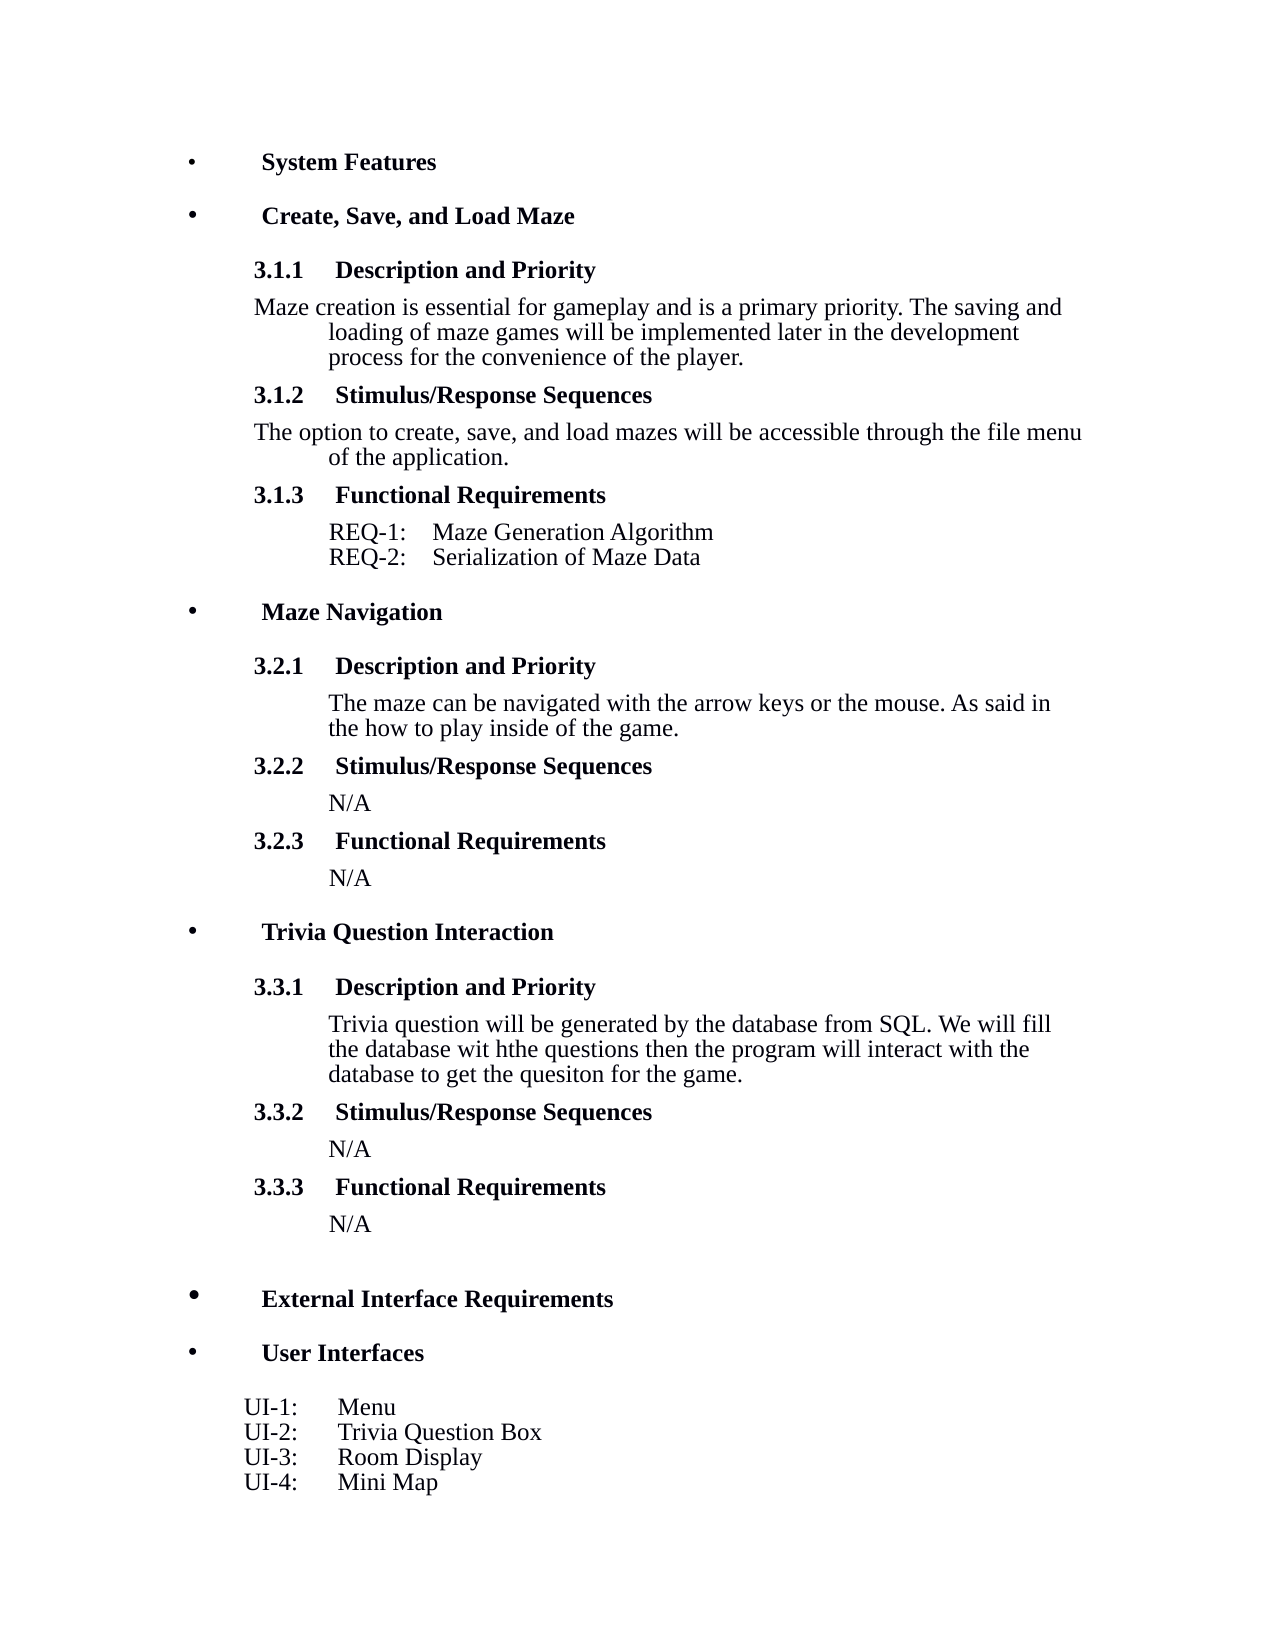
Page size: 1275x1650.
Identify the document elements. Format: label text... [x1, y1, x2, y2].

text N/A [253, 1137, 1087, 1162]
text 3.1.3 Functional Requirements [253, 483, 1087, 508]
text REQ-2: Serialization of Maze Data [328, 546, 1087, 571]
text 3.1.2 Stimulus/Response Sequences [253, 383, 1087, 408]
text REQ-1: Maze Generation Algorithm [328, 521, 1087, 546]
list Create, Save, and Load Maze [187, 204, 1087, 229]
text UI-4: Mini Map [244, 1471, 1087, 1496]
list User Interfaces [187, 1342, 1087, 1367]
text 3.3.2 Stimulus/Response Sequences [253, 1100, 1087, 1125]
text The option to create, save, and load mazes will be accessible through the file menu of the application. [253, 421, 1087, 471]
text N/A [253, 792, 1087, 817]
text 3.2.1 Description and Priority [253, 654, 1087, 679]
text UI-3: Room Display [244, 1446, 1087, 1471]
text 3.3.3 Functional Requirements [253, 1175, 1087, 1200]
text Maze creation is essential for gameplay and is a primary priority. The saving and loading of maze games will be implemented later in the development process for the convenience of the player. [253, 296, 1087, 371]
text The maze can be navigated with the arrow keys or the mouse. As said in the how to play inside of the game. [253, 692, 1087, 742]
list System Features [187, 150, 1087, 175]
text N/A [328, 1212, 1087, 1237]
text UI-2: Trivia Question Box [244, 1421, 1087, 1446]
text Trivia question will be generated by the database from SQL. We will fill the database wit hthe questions then the program will interact with the database to get the quesiton for the game. [253, 1012, 1087, 1087]
text 3.3.1 Description and Priority [253, 975, 1087, 1000]
text N/A [328, 867, 1087, 892]
text 3.1.1 Description and Priority [253, 258, 1087, 283]
text 3.2.3 Functional Requirements [253, 829, 1087, 854]
text UI-1: Menu [244, 1396, 1087, 1421]
text 3.2.2 Stimulus/Response Sequences [253, 754, 1087, 779]
list External Interface Requirements [187, 1287, 1087, 1312]
list Maze Navigation [187, 600, 1087, 625]
list Trivia Question Interaction [187, 921, 1087, 946]
